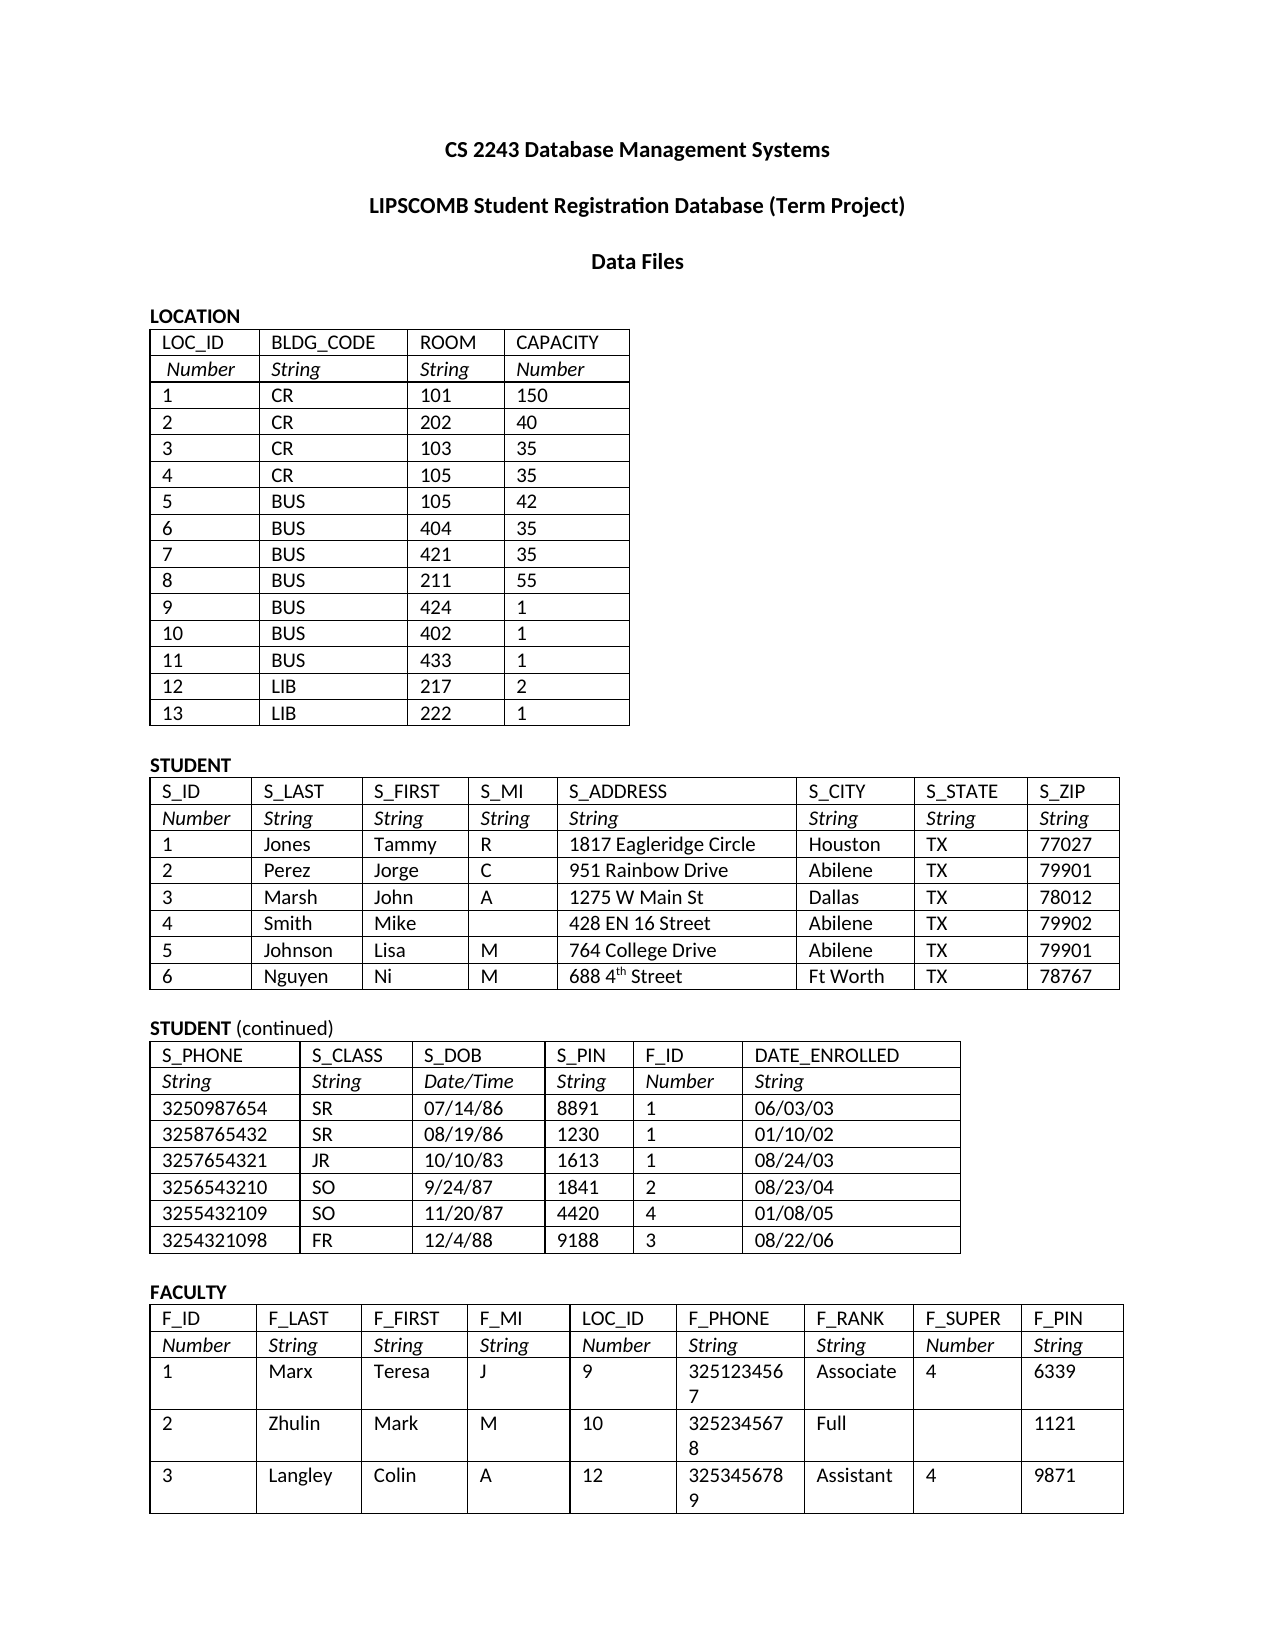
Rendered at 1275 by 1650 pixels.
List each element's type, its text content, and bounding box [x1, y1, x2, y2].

table_cell A [468, 1462, 569, 1513]
table_cell Colin [362, 1462, 467, 1513]
table_cell 4 [914, 1358, 1021, 1409]
table_cell 78767 [1028, 964, 1119, 989]
table_cell Date/Time [413, 1068, 544, 1094]
table_cell M [469, 964, 557, 989]
table_cell 3253456789 [677, 1462, 804, 1513]
text FACULTY [150, 1279, 1125, 1304]
table_cell BUS [260, 621, 407, 646]
table_cell 421 [408, 541, 504, 567]
table_cell Teresa [362, 1358, 467, 1409]
table_cell String [363, 805, 468, 830]
table_cell 35 [505, 515, 629, 540]
table_cell String [743, 1068, 960, 1094]
table_cell 3251234567 [677, 1358, 804, 1409]
table_cell [469, 911, 557, 936]
table_cell 3256543210 [151, 1174, 299, 1199]
table_cell 764 College Drive [558, 937, 796, 962]
table_header CAPACITY [505, 330, 629, 355]
table_cell 35 [505, 435, 629, 461]
table_cell Zhulin [257, 1410, 361, 1461]
table_cell 3250987654 [151, 1095, 299, 1120]
table_cell 3255432109 [151, 1201, 299, 1226]
table_cell 1 [151, 1358, 256, 1409]
table_cell 433 [408, 647, 504, 672]
table_cell Number [914, 1332, 1021, 1357]
table_cell 79901 [1028, 937, 1119, 962]
table_cell String [469, 805, 557, 830]
table_cell 9 [571, 1358, 676, 1409]
table_cell Ni [363, 964, 468, 989]
text LIPSCOMB Student Registration Database (Term Project) [150, 191, 1125, 219]
table_cell CR [260, 462, 407, 487]
table_cell SO [301, 1201, 412, 1226]
table_cell Ft Worth [797, 964, 914, 989]
table_cell TX [915, 884, 1027, 909]
table_cell 3 [151, 1462, 256, 1513]
table_cell 1 [634, 1095, 742, 1120]
table_cell Abilene [797, 937, 914, 962]
table_cell LIB [260, 674, 407, 699]
table_cell 35 [505, 541, 629, 567]
table_cell 40 [505, 409, 629, 434]
table_cell 4 [151, 911, 251, 936]
table_cell Perez [252, 858, 362, 883]
table_cell BUS [260, 488, 407, 514]
table_cell String [915, 805, 1027, 830]
table_header S_ADDRESS [558, 778, 796, 804]
table_cell 06/03/03 [743, 1095, 960, 1120]
table_cell 42 [505, 488, 629, 514]
table_cell John [363, 884, 468, 909]
table_cell 9 [151, 594, 259, 619]
table_cell 35 [505, 462, 629, 487]
table_cell String [252, 805, 362, 830]
table_cell Assistant [805, 1462, 913, 1513]
table_cell 202 [408, 409, 504, 434]
table_cell 12 [571, 1462, 676, 1513]
table_cell 1817 Eagleridge Circle [558, 831, 796, 857]
table_cell Dallas [797, 884, 914, 909]
table_cell 1 [151, 831, 251, 857]
table_cell SO [301, 1174, 412, 1199]
table_header S_ID [151, 778, 251, 804]
table_cell C [469, 858, 557, 883]
table_cell 404 [408, 515, 504, 540]
table_cell Lisa [363, 937, 468, 962]
table_cell 9/24/87 [413, 1174, 544, 1199]
table_cell String [301, 1068, 412, 1094]
table_cell 4 [634, 1201, 742, 1226]
table_cell 688 4th Street [558, 964, 796, 989]
table_cell 1 [634, 1148, 742, 1173]
table_cell 6339 [1022, 1358, 1123, 1409]
table_cell JR [301, 1148, 412, 1173]
table_cell SR [301, 1121, 412, 1147]
table_cell Number [151, 805, 251, 830]
table_cell String [677, 1332, 804, 1357]
table_header S_CLASS [301, 1042, 412, 1067]
table_cell 105 [408, 488, 504, 514]
table_cell Number [634, 1068, 742, 1094]
text Data Files [150, 247, 1125, 275]
table_cell CR [260, 435, 407, 461]
table_header F_ID [151, 1305, 256, 1331]
table_cell 11/20/87 [413, 1201, 544, 1226]
table_cell 1 [151, 383, 259, 408]
table_cell 08/19/86 [413, 1121, 544, 1147]
table_cell 1 [634, 1121, 742, 1147]
table_cell 2 [151, 409, 259, 434]
table_cell 10/10/83 [413, 1148, 544, 1173]
table_cell 08/23/04 [743, 1174, 960, 1199]
table_cell 211 [408, 568, 504, 593]
table_cell [914, 1410, 1021, 1461]
table_cell String [797, 805, 914, 830]
table_cell R [469, 831, 557, 857]
table_cell 217 [408, 674, 504, 699]
table_cell 79901 [1028, 858, 1119, 883]
table_header S_STATE [915, 778, 1027, 804]
table_cell J [468, 1358, 569, 1409]
table_header S_PHONE [151, 1042, 299, 1067]
table_cell 78012 [1028, 884, 1119, 909]
table_cell 1 [505, 647, 629, 672]
table_cell 10 [151, 621, 259, 646]
table_cell String [1022, 1332, 1123, 1357]
table_cell Mark [362, 1410, 467, 1461]
table_cell Langley [257, 1462, 361, 1513]
table_cell Nguyen [252, 964, 362, 989]
table_cell BUS [260, 515, 407, 540]
text STUDENT (continued) [150, 1015, 1125, 1041]
table_cell TX [915, 911, 1027, 936]
table_cell 2 [151, 858, 251, 883]
table_header DATE_ENROLLED [743, 1042, 960, 1067]
table_cell 3 [151, 884, 251, 909]
table_header LOC_ID [571, 1305, 676, 1331]
table_cell Number [505, 356, 629, 381]
table_cell Number [151, 1332, 256, 1357]
table_cell String [362, 1332, 467, 1357]
table_cell String [805, 1332, 913, 1357]
table_cell 6 [151, 964, 251, 989]
table_cell 55 [505, 568, 629, 593]
table_header F_SUPER [914, 1305, 1021, 1331]
table_cell 77027 [1028, 831, 1119, 857]
table_cell 9871 [1022, 1462, 1123, 1513]
table_header S_MI [469, 778, 557, 804]
table_cell CR [260, 383, 407, 408]
table_cell 01/08/05 [743, 1201, 960, 1226]
table_cell 2 [151, 1410, 256, 1461]
table_header BLDG_CODE [260, 330, 407, 355]
table_cell 01/10/02 [743, 1121, 960, 1147]
table_header F_PHONE [677, 1305, 804, 1331]
table_cell BUS [260, 541, 407, 567]
table_cell Abilene [797, 858, 914, 883]
table_cell 12/4/88 [413, 1227, 544, 1252]
table_header F_MI [468, 1305, 569, 1331]
table_cell 3258765432 [151, 1121, 299, 1147]
table_cell 103 [408, 435, 504, 461]
table_cell 4420 [546, 1201, 633, 1226]
table_cell 3 [634, 1227, 742, 1252]
table_cell Number [151, 356, 259, 381]
table_cell SR [301, 1095, 412, 1120]
table_cell String [1028, 805, 1119, 830]
table_header F_LAST [257, 1305, 361, 1331]
table_cell String [558, 805, 796, 830]
table_cell Number [571, 1332, 676, 1357]
table_cell String [260, 356, 407, 381]
table_cell 2 [634, 1174, 742, 1199]
table_cell 1 [505, 621, 629, 646]
table_cell 7 [151, 541, 259, 567]
table_cell 402 [408, 621, 504, 646]
table_cell 13 [151, 700, 259, 725]
table_cell BUS [260, 594, 407, 619]
table_cell 4 [914, 1462, 1021, 1513]
table_cell 08/24/03 [743, 1148, 960, 1173]
table_cell TX [915, 858, 1027, 883]
table_cell 08/22/06 [743, 1227, 960, 1252]
table_header S_FIRST [363, 778, 468, 804]
table_cell 79902 [1028, 911, 1119, 936]
table_cell 1613 [546, 1148, 633, 1173]
table_cell Abilene [797, 911, 914, 936]
table_cell 1230 [546, 1121, 633, 1147]
table_cell A [469, 884, 557, 909]
table_cell 1275 W Main St [558, 884, 796, 909]
table_cell 8891 [546, 1095, 633, 1120]
table_cell LIB [260, 700, 407, 725]
table_header F_RANK [805, 1305, 913, 1331]
table_cell 11 [151, 647, 259, 672]
table_cell 5 [151, 937, 251, 962]
table_cell 105 [408, 462, 504, 487]
table_cell Mike [363, 911, 468, 936]
table_header F_FIRST [362, 1305, 467, 1331]
table_cell 10 [571, 1410, 676, 1461]
table_cell 3252345678 [677, 1410, 804, 1461]
table_cell 4 [151, 462, 259, 487]
table_cell Johnson [252, 937, 362, 962]
table_cell TX [915, 831, 1027, 857]
text CS 2243 Database Management Systems [150, 135, 1125, 163]
table_cell BUS [260, 647, 407, 672]
table_cell 150 [505, 383, 629, 408]
table_cell 2 [505, 674, 629, 699]
table_cell Jones [252, 831, 362, 857]
table_cell 6 [151, 515, 259, 540]
table_cell String [468, 1332, 569, 1357]
table_cell 1 [505, 594, 629, 619]
table_header LOC_ID [151, 330, 259, 355]
table_cell 101 [408, 383, 504, 408]
table_cell 428 EN 16 Street [558, 911, 796, 936]
table_cell 8 [151, 568, 259, 593]
table_cell 5 [151, 488, 259, 514]
table_cell M [469, 937, 557, 962]
table_cell TX [915, 937, 1027, 962]
table_cell 1121 [1022, 1410, 1123, 1461]
table_header S_LAST [252, 778, 362, 804]
table_cell String [151, 1068, 299, 1094]
table_cell String [408, 356, 504, 381]
table_cell Jorge [363, 858, 468, 883]
table_cell Smith [252, 911, 362, 936]
table_cell 951 Rainbow Drive [558, 858, 796, 883]
table_cell Associate [805, 1358, 913, 1409]
table_cell Tammy [363, 831, 468, 857]
table_cell String [546, 1068, 633, 1094]
table_cell Marsh [252, 884, 362, 909]
table_cell FR [301, 1227, 412, 1252]
table_header S_CITY [797, 778, 914, 804]
table_cell 12 [151, 674, 259, 699]
table_cell Full [805, 1410, 913, 1461]
table_cell CR [260, 409, 407, 434]
table_cell M [468, 1410, 569, 1461]
table_header ROOM [408, 330, 504, 355]
table_header S_DOB [413, 1042, 544, 1067]
table_header S_PIN [546, 1042, 633, 1067]
table_cell 9188 [546, 1227, 633, 1252]
table_cell BUS [260, 568, 407, 593]
table_header S_ZIP [1028, 778, 1119, 804]
table_cell TX [915, 964, 1027, 989]
table_cell 1 [505, 700, 629, 725]
table_cell 3 [151, 435, 259, 461]
table_cell 222 [408, 700, 504, 725]
table_cell Marx [257, 1358, 361, 1409]
table_cell 3257654321 [151, 1148, 299, 1173]
table_header F_ID [634, 1042, 742, 1067]
table_cell String [257, 1332, 361, 1357]
table_cell Houston [797, 831, 914, 857]
text LOCATION [150, 303, 1125, 328]
text STUDENT [150, 752, 1125, 777]
table_header F_PIN [1022, 1305, 1123, 1331]
table_cell 07/14/86 [413, 1095, 544, 1120]
table_cell 424 [408, 594, 504, 619]
table_cell 1841 [546, 1174, 633, 1199]
table_cell 3254321098 [151, 1227, 299, 1252]
